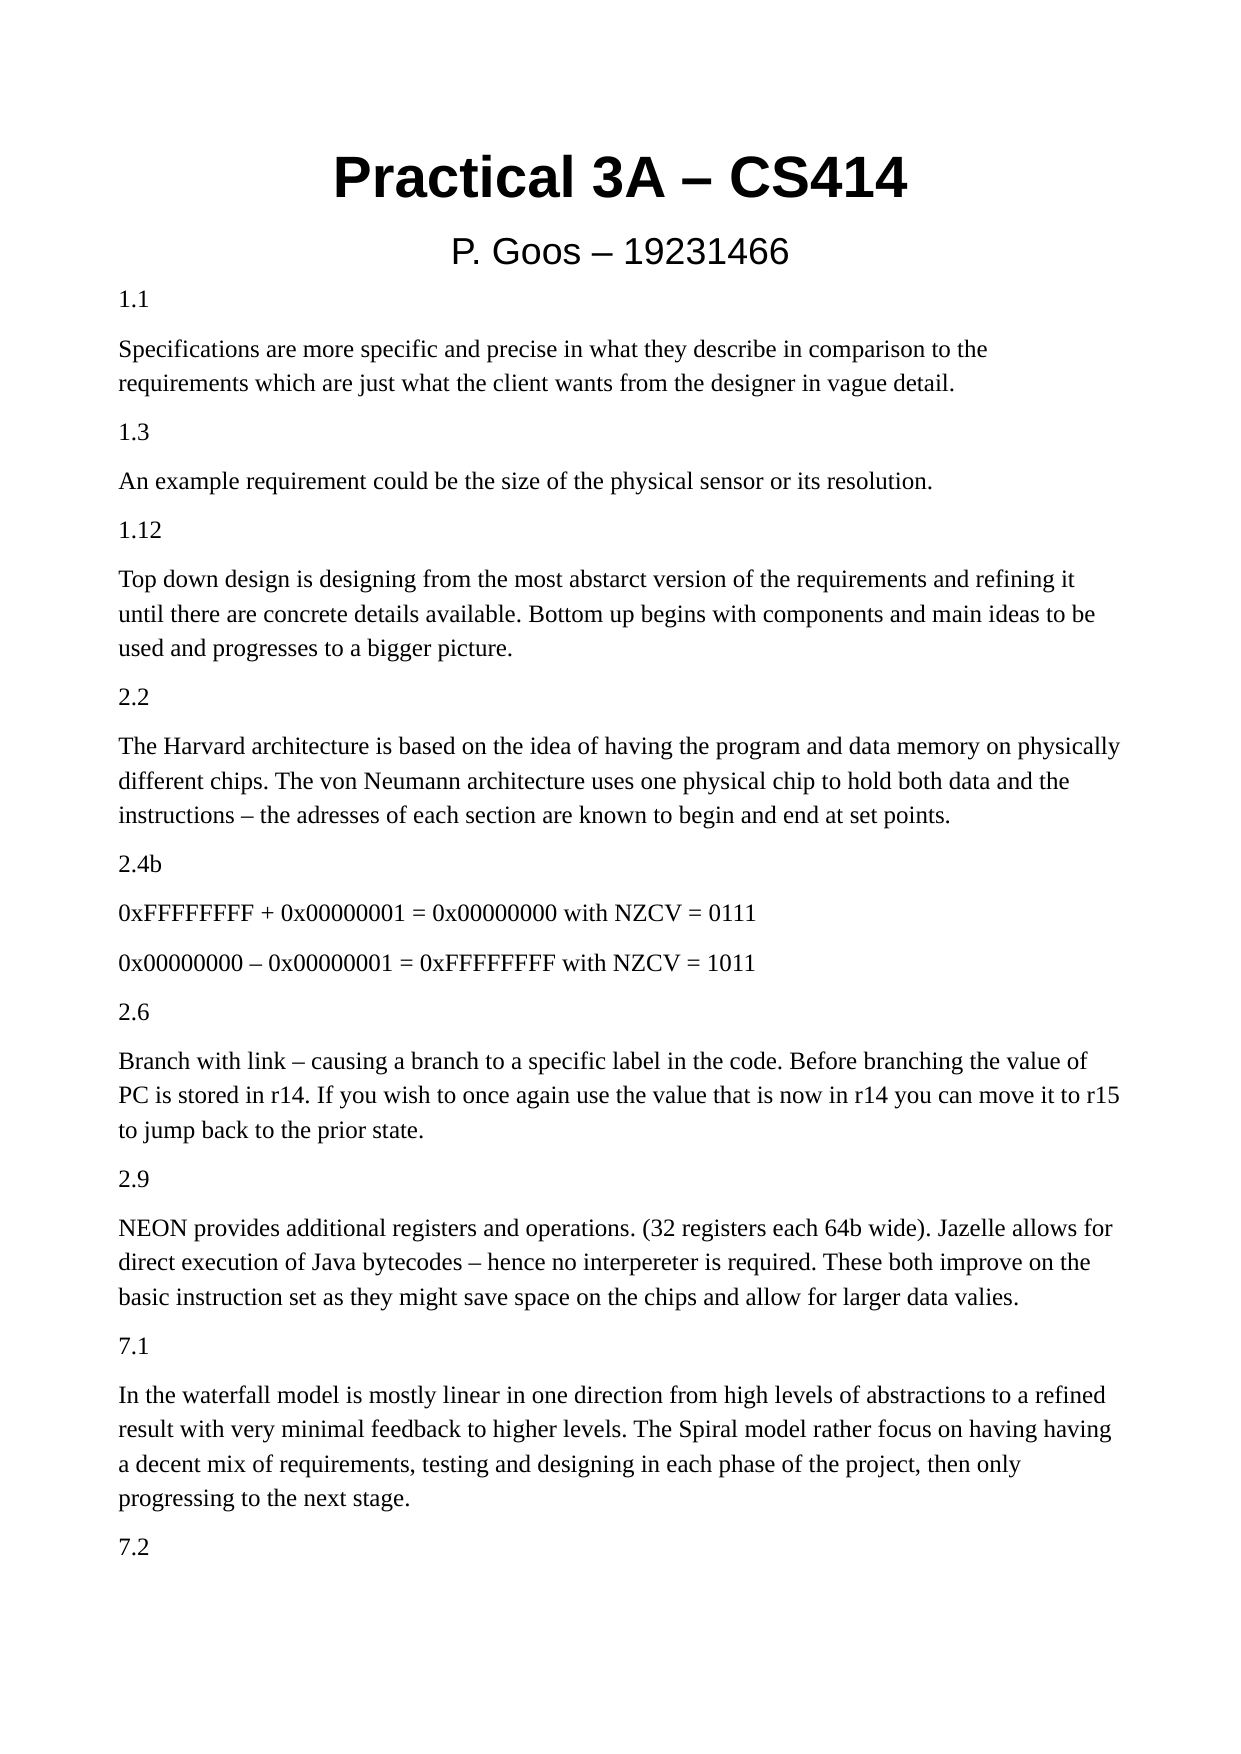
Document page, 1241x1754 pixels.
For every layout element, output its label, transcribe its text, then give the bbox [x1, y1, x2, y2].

text 0x00000000 – 0x00000001 = 0xFFFFFFFF with NZCV = 1011 [118, 948, 1122, 976]
title Practical 3A – CS414 [118, 143, 1122, 210]
text In the waterfall model is mostly linear in one direction from high levels of abstractions to a refined result with very minimal feedback to higher levels. The Spiral model rather focus on having having a decent mix of requirements, testing and designing in each phase of the project, then only progressing to the next stage. [118, 1380, 1122, 1512]
text 1.3 [118, 417, 1122, 446]
text The Harvard architecture is based on the idea of having the program and data memory on physically different chips. The von Neumann architecture uses one physical chip to hold both data and the instructions – the adresses of each section are known to begin and end at set points. [118, 731, 1122, 829]
text Top down design is designing from the most abstarct version of the requirements and refining it until there are concrete details available. Bottom up begins with components and main ideas to be used and progresses to a bigger picture. [118, 564, 1122, 662]
text 0xFFFFFFFF + 0x00000001 = 0x00000000 with NZCV = 0111 [118, 898, 1122, 927]
text 1.1 [118, 284, 1122, 313]
subtitle P. Goos – 19231466 [118, 229, 1122, 272]
text 7.2 [118, 1532, 1122, 1561]
text An example requirement could be the size of the physical sensor or its resolution. [118, 466, 1122, 495]
text Specifications are more specific and precise in what they describe in comparison to the requirements which are just what the client wants from the designer in vague detail. [118, 334, 1122, 397]
text 2.6 [118, 997, 1122, 1025]
text 2.4b [118, 849, 1122, 878]
text 2.2 [118, 682, 1122, 711]
text NEON provides additional registers and operations. (32 registers each 64b wide). Jazelle allows for direct execution of Java bytecodes – hence no interpereter is required. These both improve on the basic instruction set as they might save space on the chips and allow for larger data valies. [118, 1213, 1122, 1311]
text 1.12 [118, 515, 1122, 544]
text Branch with link – causing a branch to a specific label in the code. Before branching the value of PC is stored in r14. If you wish to once again use the value that is now in r14 you can move it to r15 to jump back to the prior state. [118, 1046, 1122, 1143]
text 7.1 [118, 1331, 1122, 1359]
text 2.9 [118, 1164, 1122, 1192]
